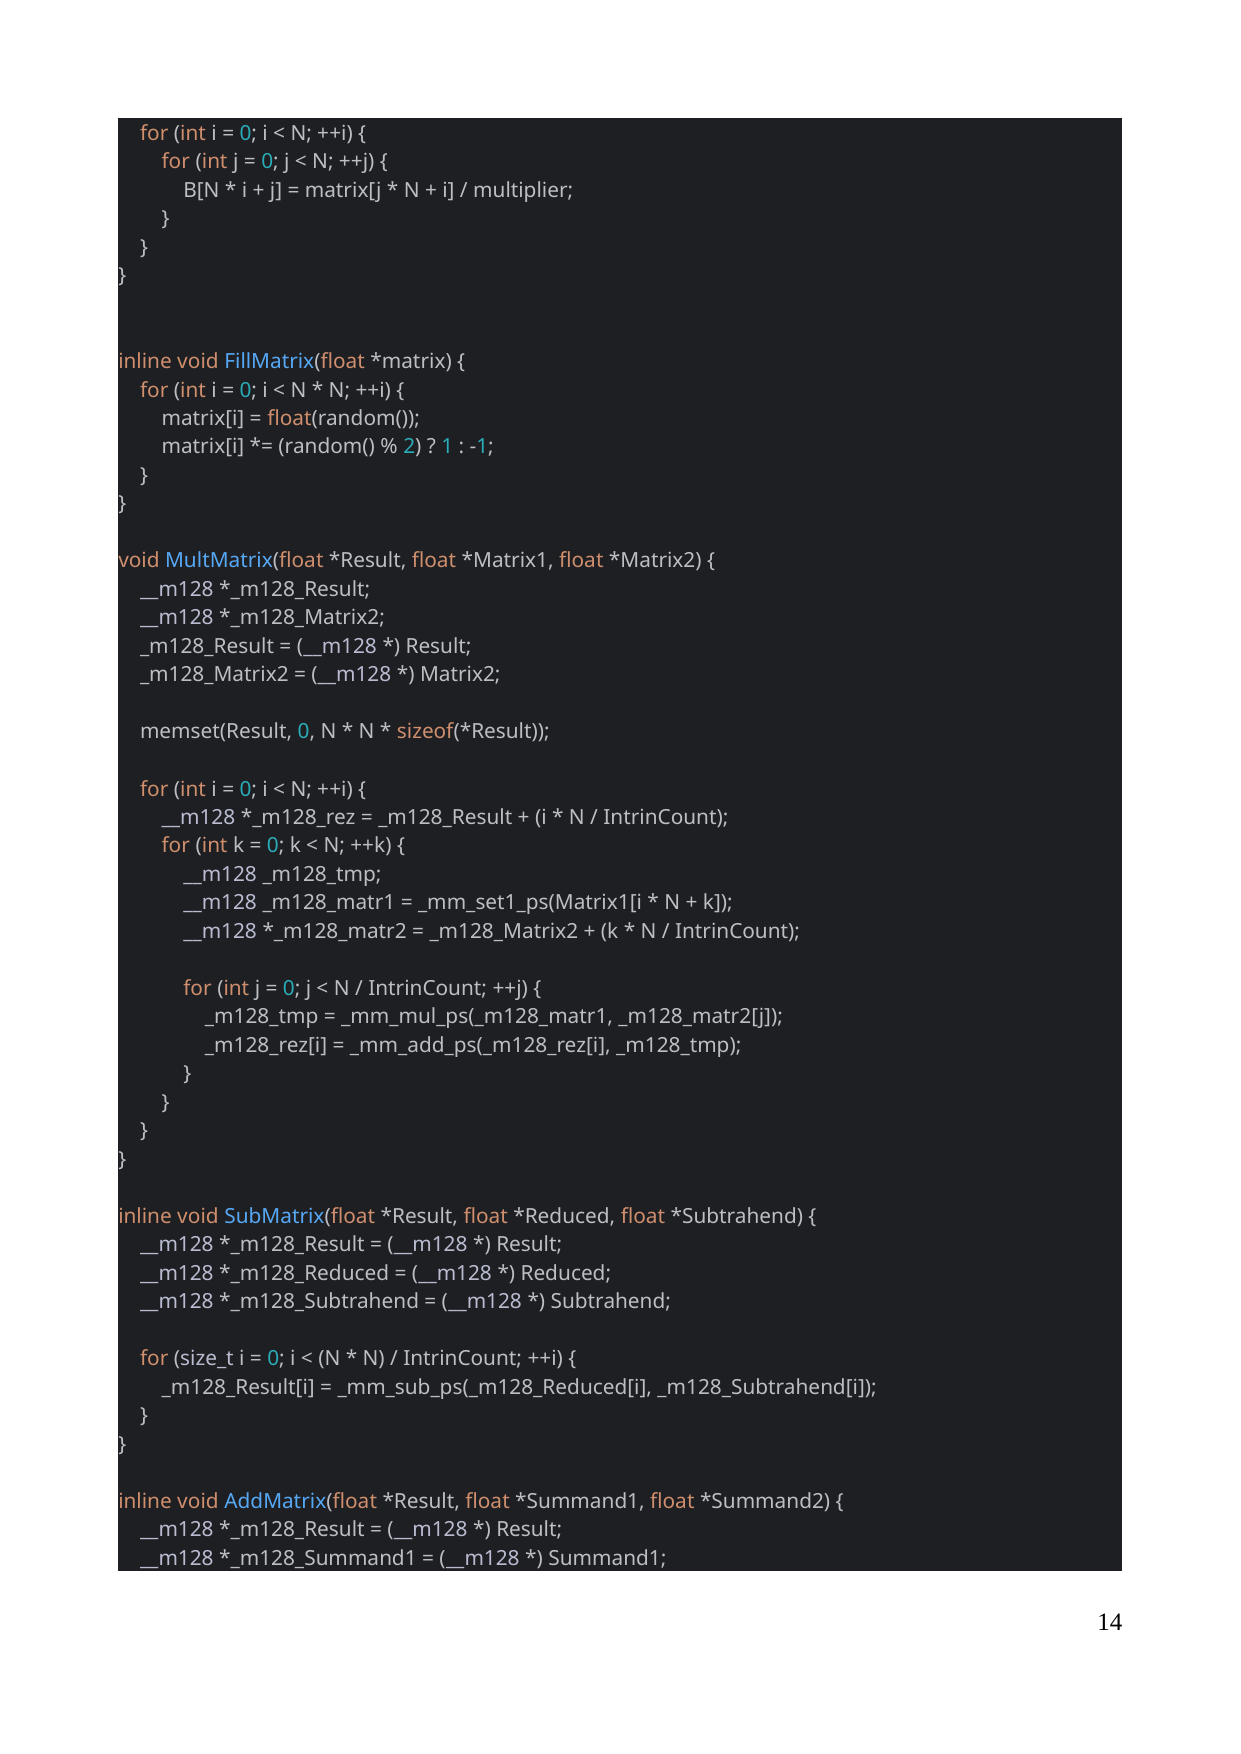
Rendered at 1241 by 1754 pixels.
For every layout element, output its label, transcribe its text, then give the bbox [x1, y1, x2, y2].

text for (int i = 0; i < N; ++i) { for (int j = 0; j < N; ++j) { B[N * i + j] = matrix[j * N + i] / multiplier; } } } inline void FillMatrix(float *matrix) { for (int i = 0; i < N * N; ++i) { matrix[i] = float(random()); matrix[i] *= (random() % 2) ? 1 : -1; } } void MultMatrix(float *Result, float *Matrix1, float *Matrix2) { __m128 *_m128_Result; __m128 *_m128_Matrix2; _m128_Result = (__m128 *) Result; _m128_Matrix2 = (__m128 *) Matrix2; memset(Result, 0, N * N * sizeof(*Result)); for (int i = 0; i < N; ++i) { __m128 *_m128_rez = _m128_Result + (i * N / IntrinCount); for (int k = 0; k < N; ++k) { __m128 _m128_tmp; __m128 _m128_matr1 = _mm_set1_ps(Matrix1[i * N + k]); __m128 *_m128_matr2 = _m128_Matrix2 + (k * N / IntrinCount); for (int j = 0; j < N / IntrinCount; ++j) { _m128_tmp = _mm_mul_ps(_m128_matr1, _m128_matr2[j]); _m128_rez[i] = _mm_add_ps(_m128_rez[i], _m128_tmp); } } } } inline void SubMatrix(float *Result, float *Reduced, float *Subtrahend) { __m128 *_m128_Result = (__m128 *) Result; __m128 *_m128_Reduced = (__m128 *) Reduced; __m128 *_m128_Subtrahend = (__m128 *) Subtrahend; for (size_t i = 0; i < (N * N) / IntrinCount; ++i) { _m128_Result[i] = _mm_sub_ps(_m128_Reduced[i], _m128_Subtrahend[i]); } } inline void AddMatrix(float *Result, float *Summand1, float *Summand2) { __m128 *_m128_Result = (__m128 *) Result; __m128 *_m128_Summand1 = (__m128 *) Summand1; [118, 118, 1122, 1571]
